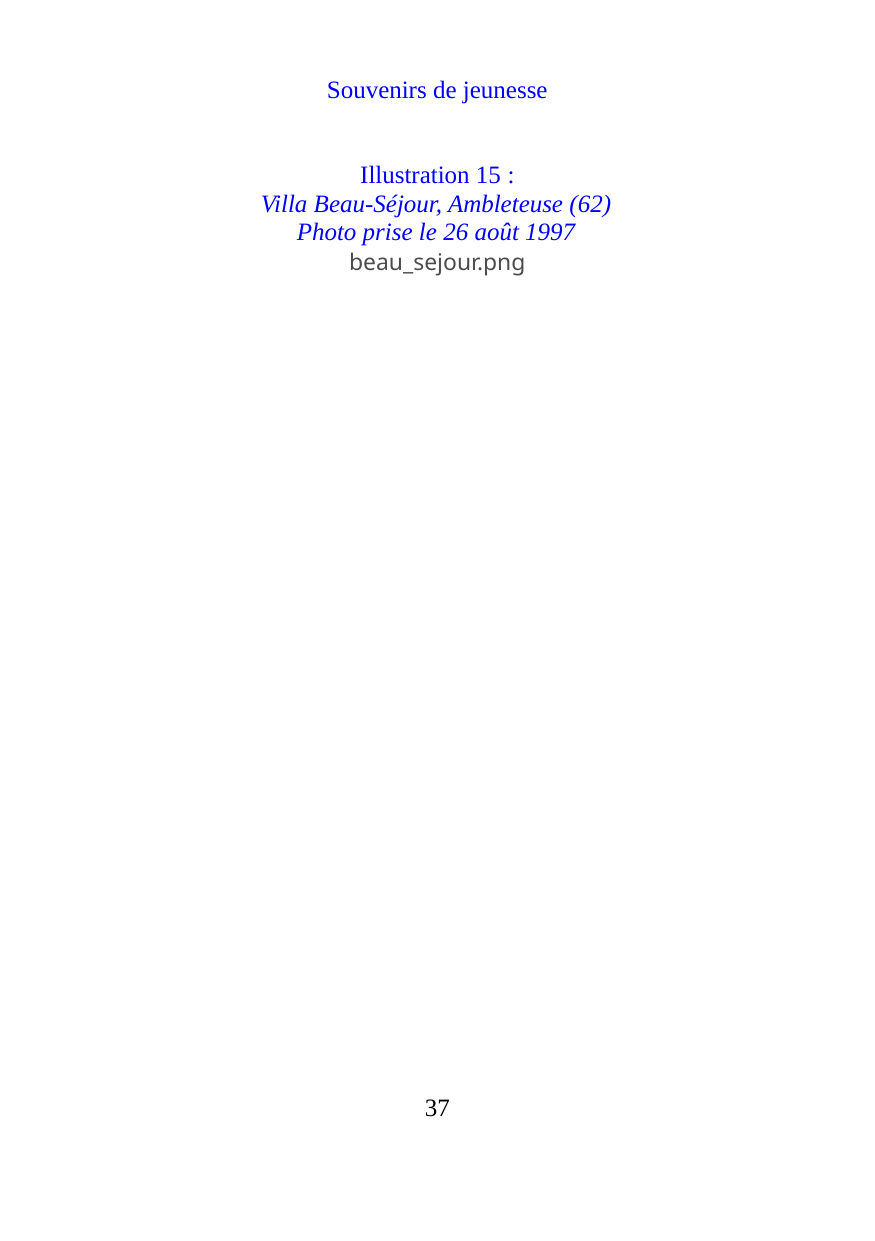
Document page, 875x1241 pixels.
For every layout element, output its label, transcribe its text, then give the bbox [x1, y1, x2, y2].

text Villa Beau-Séjour, Ambleteuse (62) [118, 189, 756, 217]
text Illustration 15 : [118, 160, 756, 189]
text Photo prise le 26 août 1997 [118, 217, 756, 246]
text beau_sejour.png [118, 246, 756, 277]
